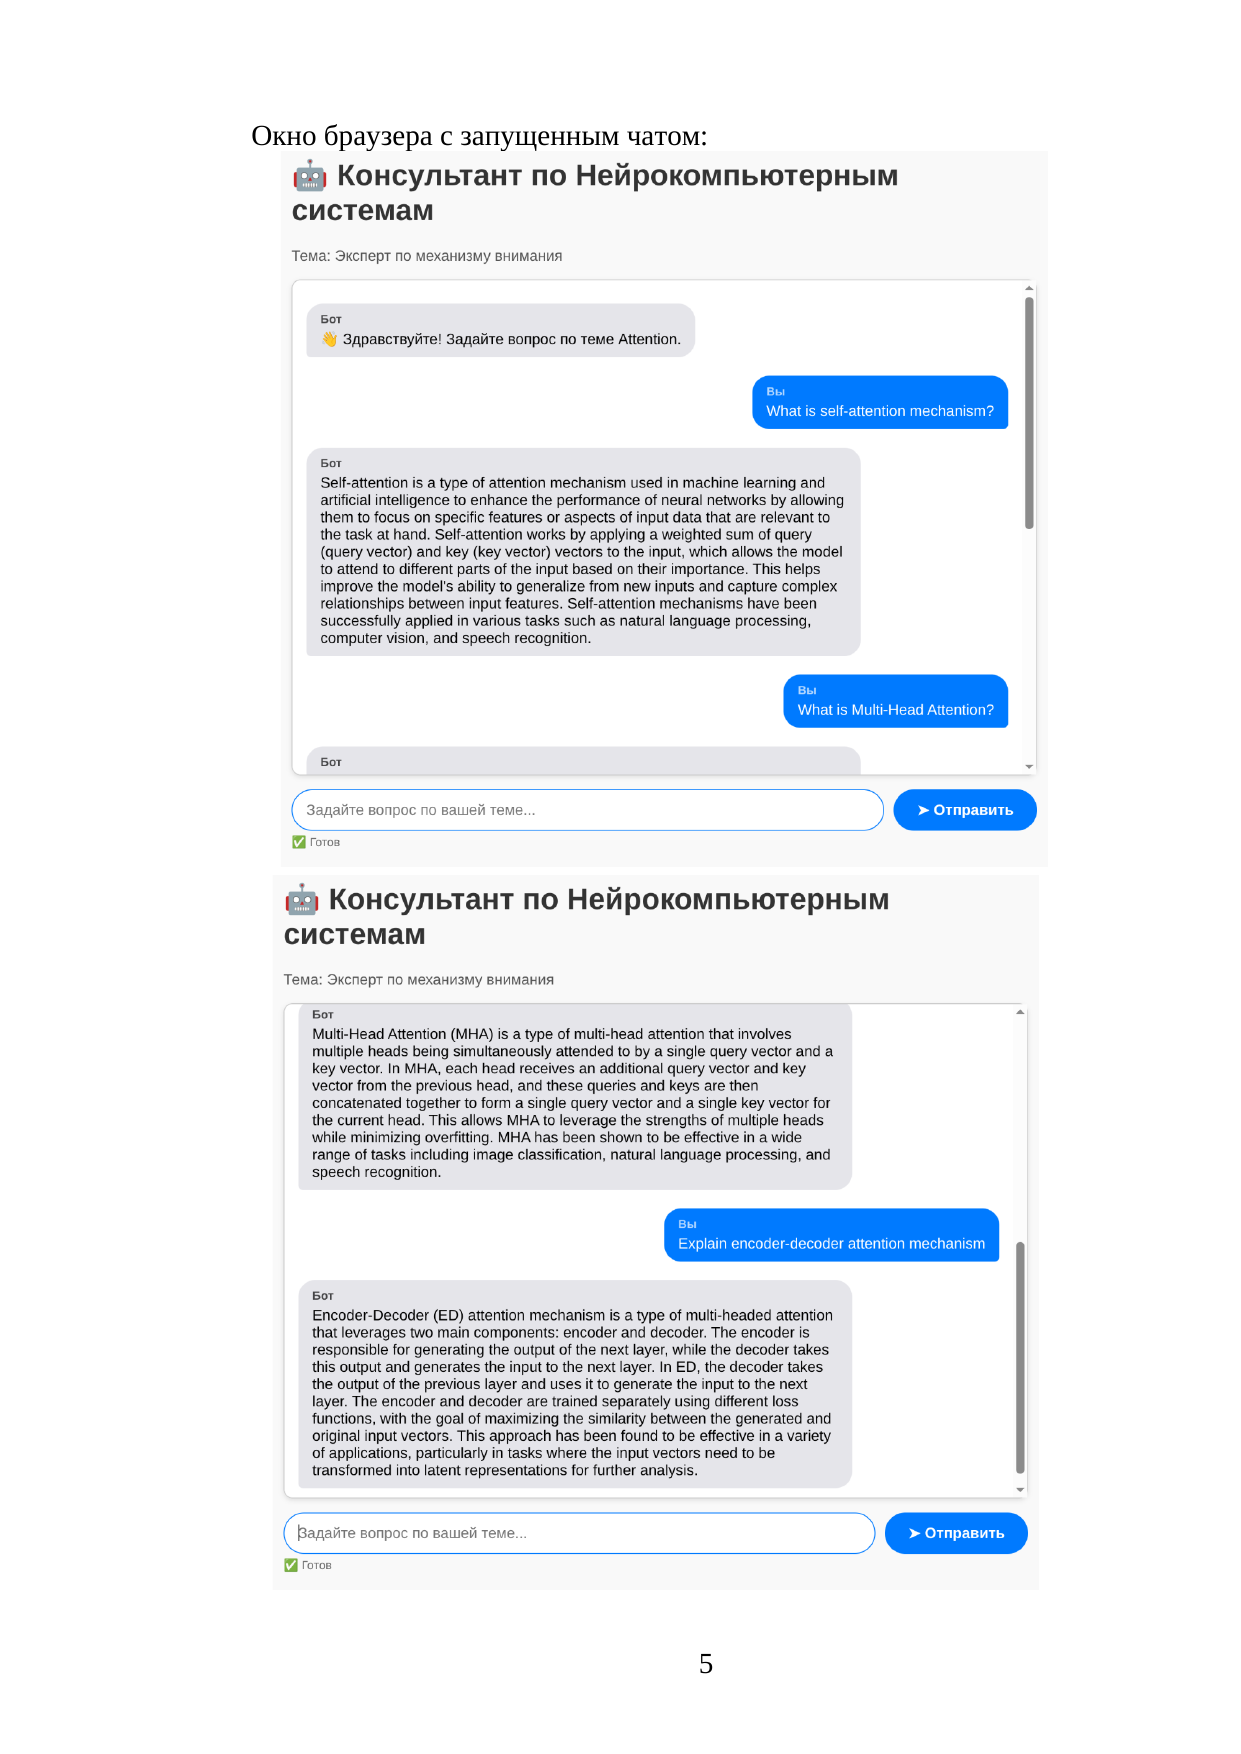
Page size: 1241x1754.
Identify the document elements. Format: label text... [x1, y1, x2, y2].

picture [272, 875, 1039, 1590]
picture [280, 151, 1048, 867]
text Окно браузера с запущенным чатом: [177, 118, 1152, 152]
